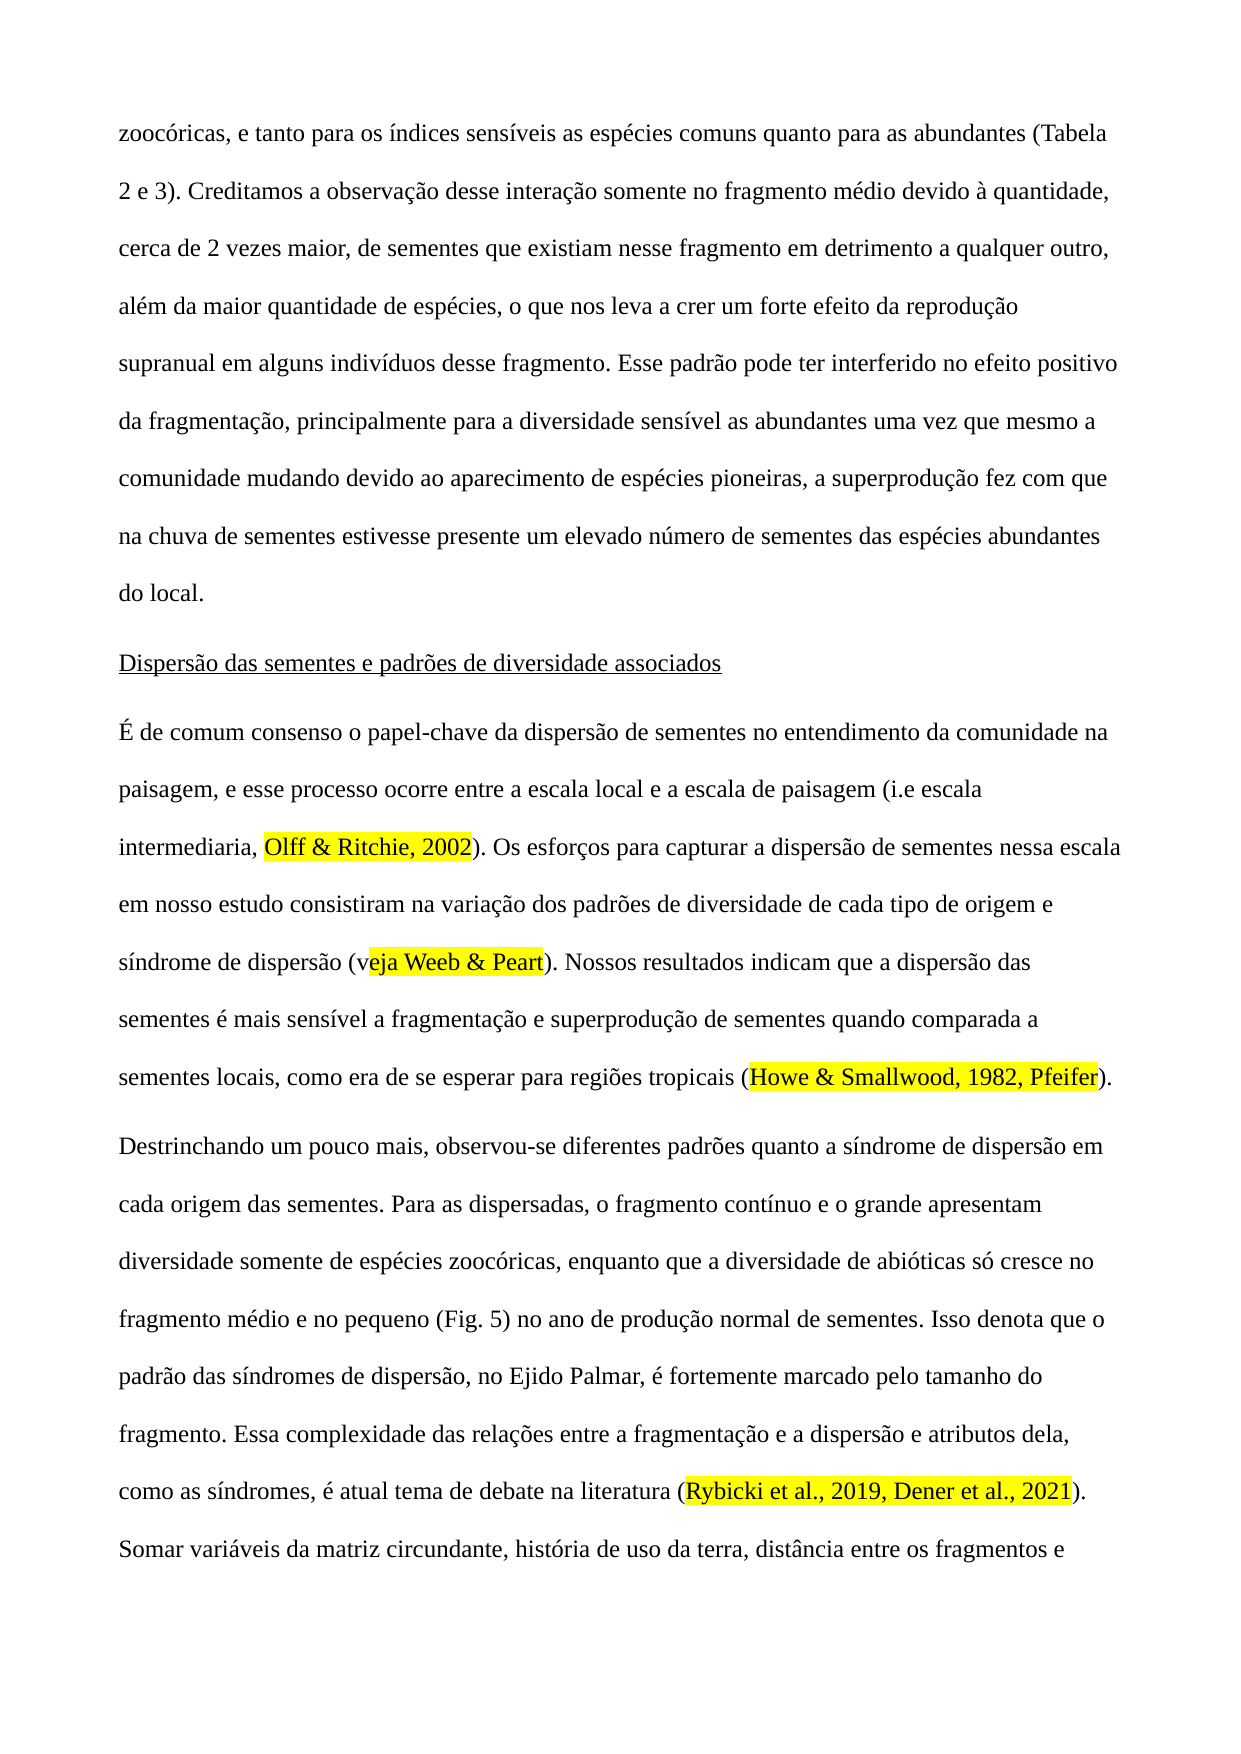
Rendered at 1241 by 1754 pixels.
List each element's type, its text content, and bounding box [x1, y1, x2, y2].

text zoocóricas, e tanto para os índices sensíveis as espécies comuns quanto para as abundantes (Tabela 2 e 3). Creditamos a observação desse interação somente no fragmento médio devido à quantidade, cerca de 2 vezes maior, de sementes que existiam nesse fragmento em detrimento a qualquer outro, além da maior quantidade de espécies, o que nos leva a crer um forte efeito da reprodução supranual em alguns indivíduos desse fragmento. Esse padrão pode ter interferido no efeito positivo da fragmentação, principalmente para a diversidade sensível as abundantes uma vez que mesmo a comunidade mudando devido ao aparecimento de espécies pioneiras, a superprodução fez com que na chuva de sementes estivesse presente um elevado número de sementes das espécies abundantes do local. [118, 118, 1122, 607]
text Destrinchando um pouco mais, observou-se diferentes padrões quanto a síndrome de dispersão em cada origem das sementes. Para as dispersadas, o fragmento contínuo e o grande apresentam diversidade somente de espécies zoocóricas, enquanto que a diversidade de abióticas só cresce no fragmento médio e no pequeno (Fig. 5) no ano de produção normal de sementes. Isso denota que o padrão das síndromes de dispersão, no Ejido Palmar, é fortemente marcado pelo tamanho do fragmento. Essa complexidade das relações entre a fragmentação e a dispersão e atributos dela, como as síndromes, é atual tema de debate na literatura (Rybicki et al., 2019, Dener et al., 2021). Somar variáveis da matriz circundante, história de uso da terra, distância entre os fragmentos e [118, 1131, 1122, 1563]
text É de comum consenso o papel-chave da dispersão de sementes no entendimento da comunidade na paisagem, e esse processo ocorre entre a escala local e a escala de paisagem (i.e escala intermediaria, Olff & Ritchie, 2002). Os esforços para capturar a dispersão de sementes nessa escala em nosso estudo consistiram na variação dos padrões de diversidade de cada tipo de origem e síndrome de dispersão (veja Weeb & Peart). Nossos resultados indicam que a dispersão das sementes é mais sensível a fragmentação e superprodução de sementes quando comparada a sementes locais, como era de se esperar para regiões tropicais (Howe & Smallwood, 1982, Pfeifer). [118, 717, 1122, 1091]
text Dispersão das sementes e padrões de diversidade associados [118, 648, 1122, 676]
